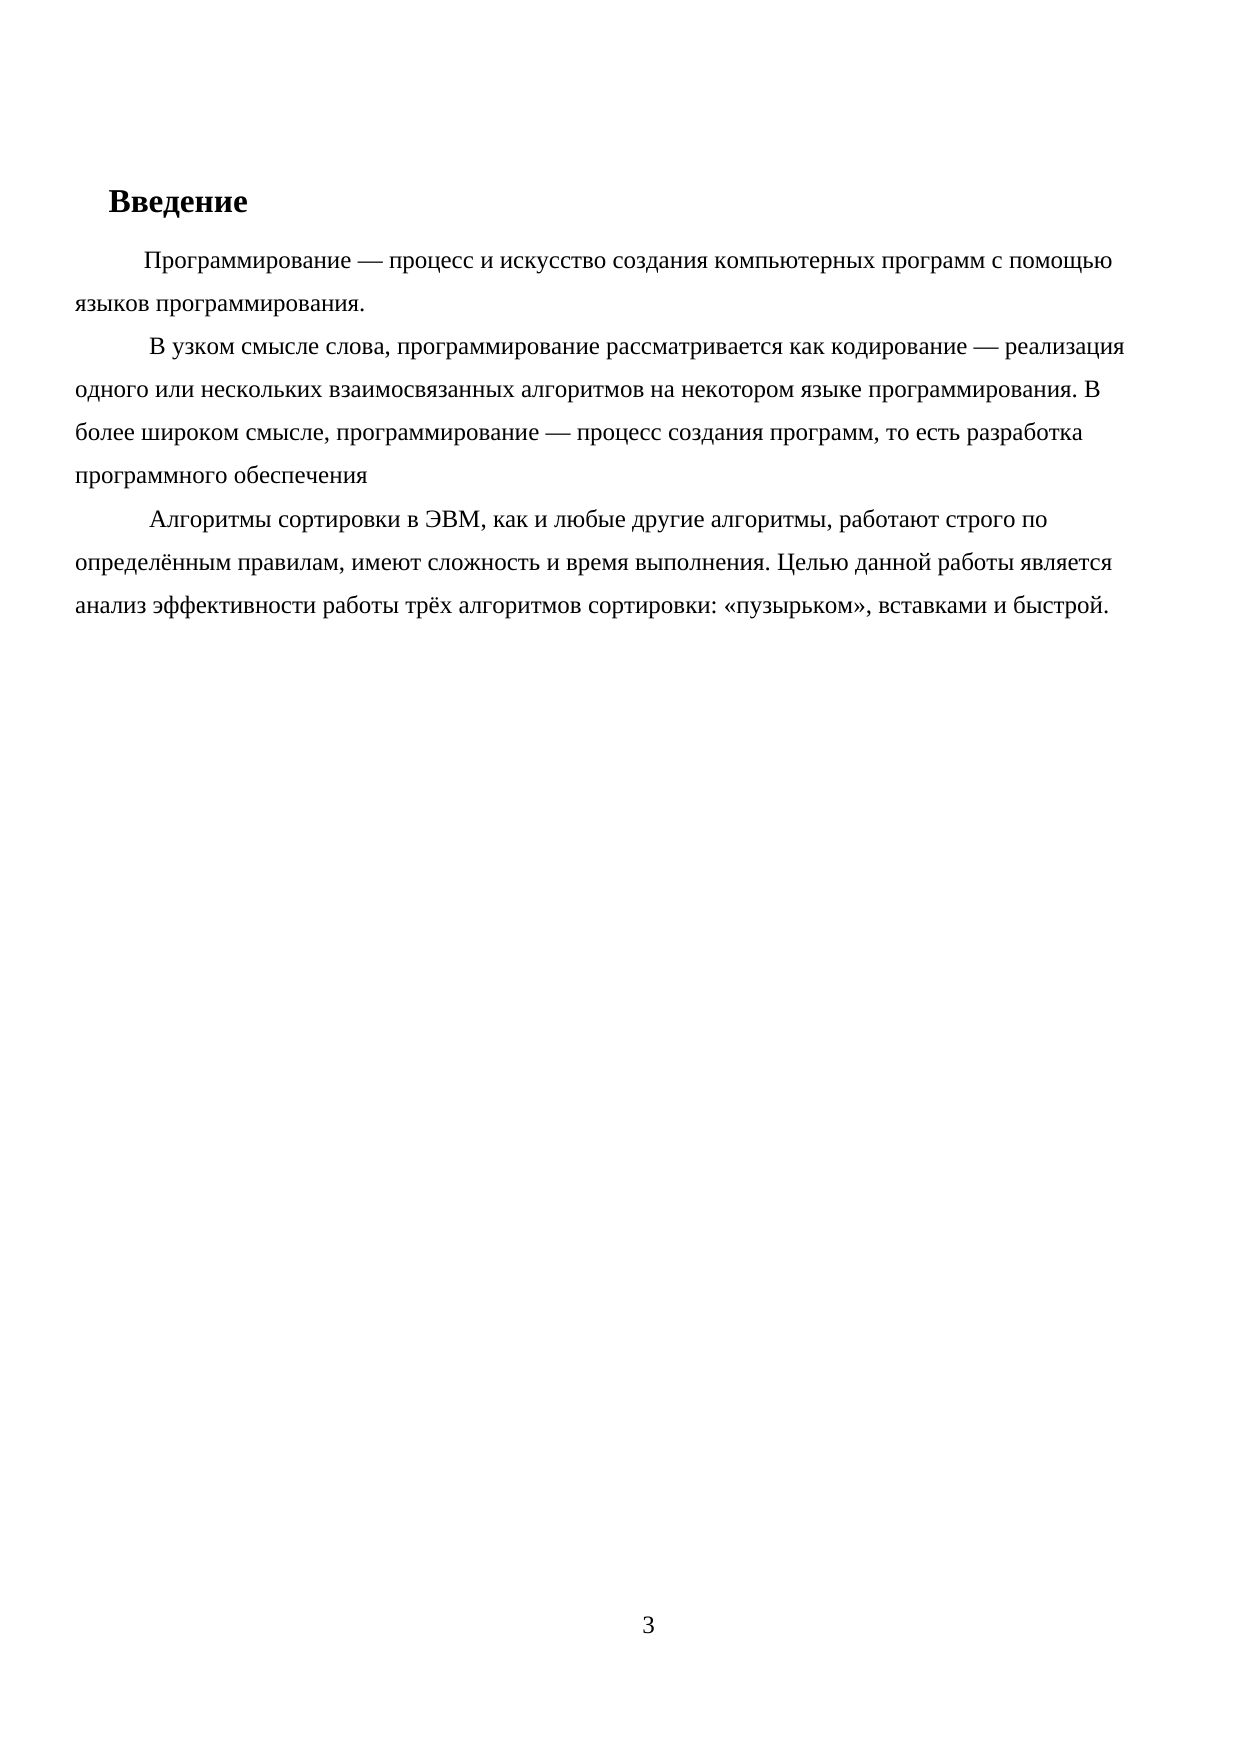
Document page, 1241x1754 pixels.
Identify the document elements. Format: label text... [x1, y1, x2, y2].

text В узком смысле слова, программирование рассматривается как кодирование — реализация одного или нескольких взаимосвязанных алгоритмов на некотором языке программирования. В более широком смысле, программирование — процесс создания программ, то есть разработка программного обеспечения [75, 331, 1165, 489]
text Алгоритмы сортировки в ЭВМ, как и любые другие алгоритмы, работают строго по определённым правилам, имеют сложность и время выполнения. Целью данной работы является анализ эффективности работы трёх алгоритмов сортировки: «пузырьком», вставками и быстрой. [75, 504, 1165, 619]
text Программирование — процесс и искусство создания компьютерных программ с помощью языков программирования. [75, 245, 1165, 317]
subtitle Введение [75, 181, 1165, 219]
